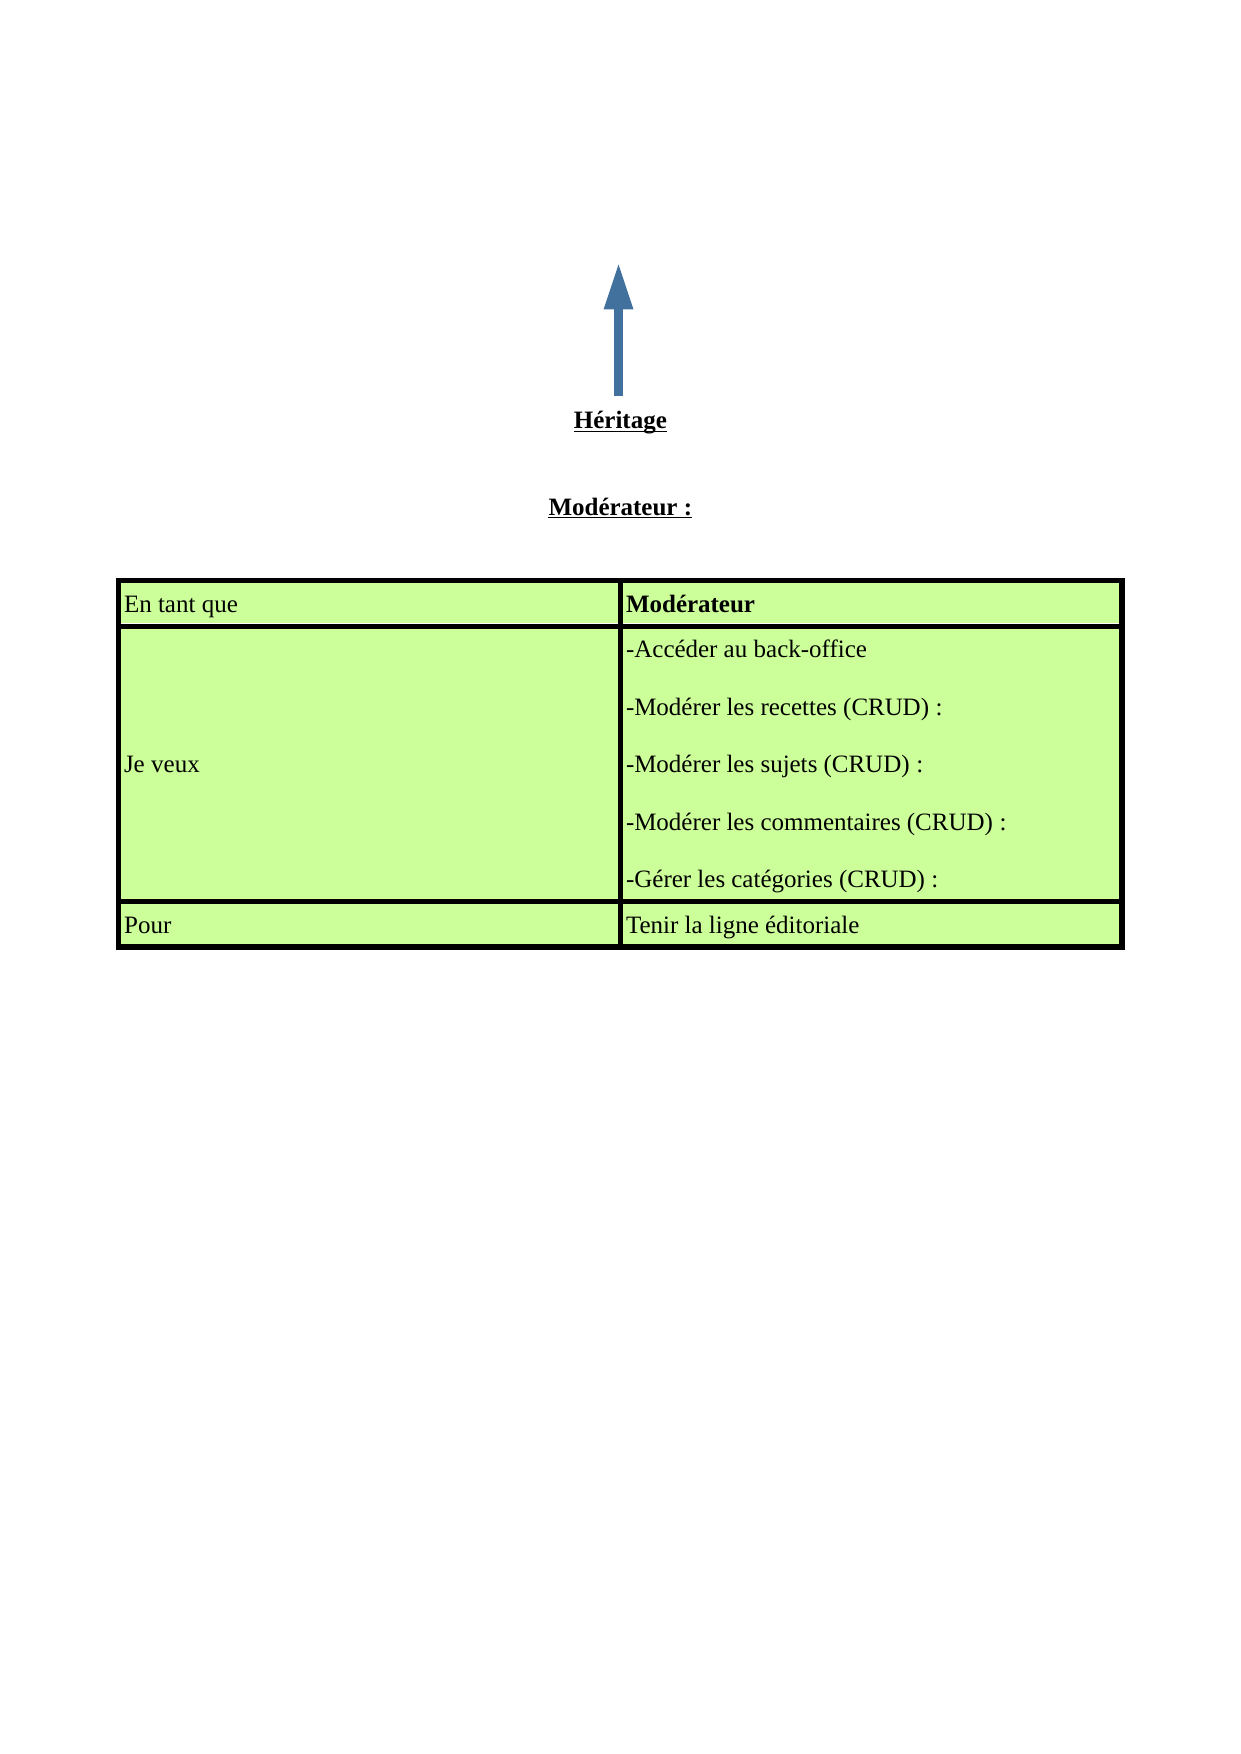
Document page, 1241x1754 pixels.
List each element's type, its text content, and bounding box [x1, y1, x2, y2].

table_header Modérateur [623, 583, 1119, 623]
table_cell Pour [121, 904, 618, 944]
text Héritage [118, 406, 1122, 434]
table_header En tant que [121, 583, 618, 623]
text Modérateur : [118, 492, 1122, 521]
table_cell -Accéder au back-office -Modérer les recettes (CRUD) : -Modérer les sujets (CRUD) : -Modérer les commentaires (CRUD) : -Gérer les catégories (CRUD) : [623, 629, 1119, 899]
table_cell Je veux [121, 629, 618, 899]
table_cell Tenir la ligne éditoriale [623, 904, 1119, 944]
